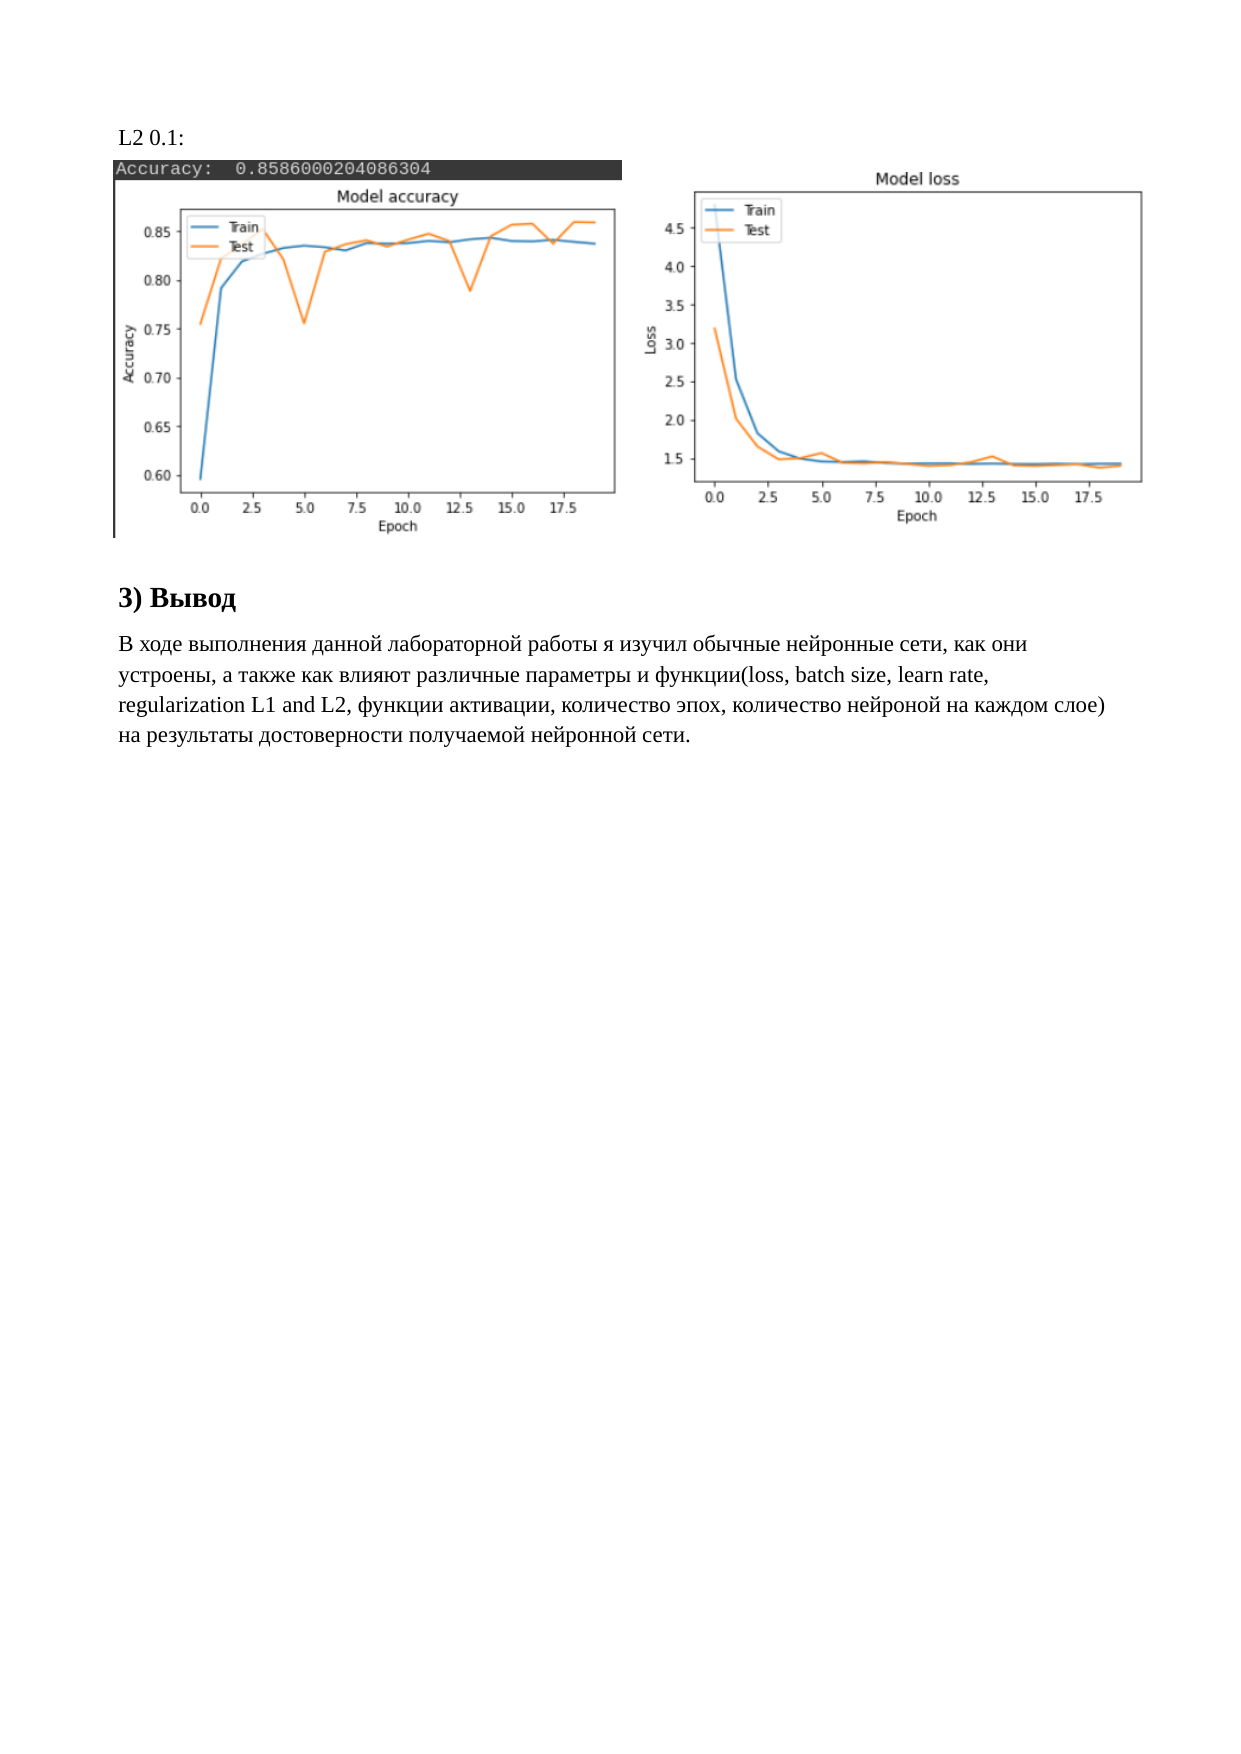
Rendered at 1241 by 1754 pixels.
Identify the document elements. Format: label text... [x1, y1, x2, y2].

text 3) Вывод [118, 580, 1122, 613]
text L2 0.1: [118, 124, 1122, 151]
picture [638, 172, 1149, 528]
picture [113, 160, 622, 538]
text В ходе выполнения данной лабораторной работы я изучил обычные нейронные сети, как они устроены, а также как влияют различные параметры и функции(loss, batch size, learn rate, regularization L1 and L2, функции активации, количество эпох, количество нейроной на каждом слое) на результаты достоверности получаемой нейронной сети. [118, 630, 1122, 747]
